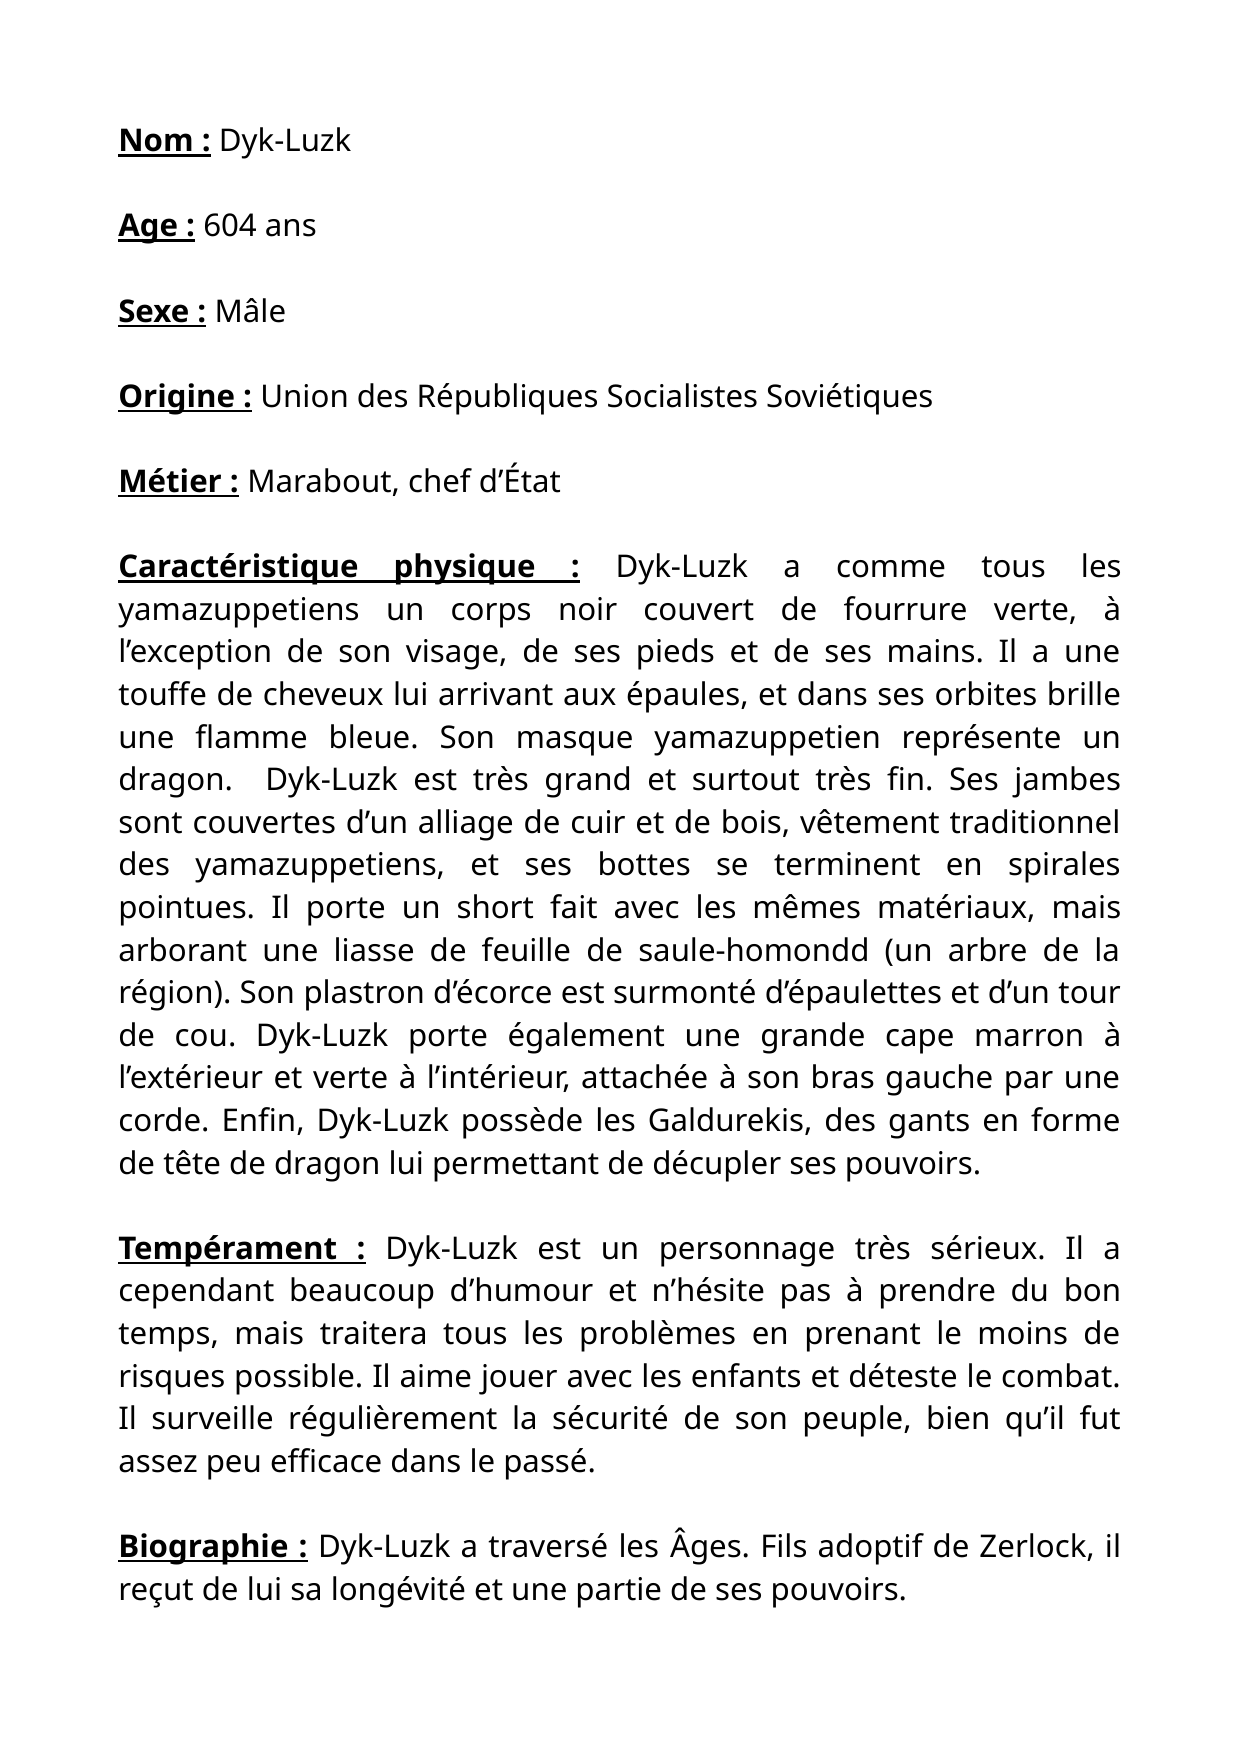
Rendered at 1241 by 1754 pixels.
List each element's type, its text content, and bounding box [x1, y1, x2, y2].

text Origine : Union des Républiques Socialistes Soviétiques [118, 374, 1122, 416]
text Métier : Marabout, chef d’État [118, 459, 1122, 502]
text Biographie : Dyk-Luzk a traversé les Âges. Fils adoptif de Zerlock, il reçut de lui sa longévité et une partie de ses pouvoirs. [118, 1524, 1122, 1609]
text Caractéristique physique : Dyk-Luzk a comme tous les yamazuppetiens un corps noir couvert de fourrure verte, à l’exception de son visage, de ses pieds et de ses mains. Il a une touffe de cheveux lui arrivant aux épaules, et dans ses orbites brille une flamme bleue. Son masque yamazuppetien représente un dragon. Dyk-Luzk est très grand et surtout très fin. Ses jambes sont couvertes d’un alliage de cuir et de bois, vêtement traditionnel des yamazuppetiens, et ses bottes se terminent en spirales pointues. Il porte un short fait avec les mêmes matériaux, mais arborant une liasse de feuille de saule-homondd (un arbre de la région). Son plastron d’écorce est surmonté d’épaulettes et d’un tour de cou. Dyk-Luzk porte également une grande cape marron à l’extérieur et verte à l’intérieur, attachée à son bras gauche par une corde. Enfin, Dyk-Luzk possède les Galdurekis, des gants en forme de tête de dragon lui permettant de décupler ses pouvoirs. [118, 544, 1122, 1183]
text Age : 604 ans [118, 203, 1122, 246]
text Nom : Dyk-Luzk [118, 118, 1122, 161]
text Sexe : Mâle [118, 288, 1122, 331]
text Tempérament : Dyk-Luzk est un personnage très sérieux. Il a cependant beaucoup d’humour et n’hésite pas à prendre du bon temps, mais traitera tous les problèmes en prenant le moins de risques possible. Il aime jouer avec les enfants et déteste le combat. Il surveille régulièrement la sécurité de son peuple, bien qu’il fut assez peu efficace dans le passé. [118, 1226, 1122, 1481]
